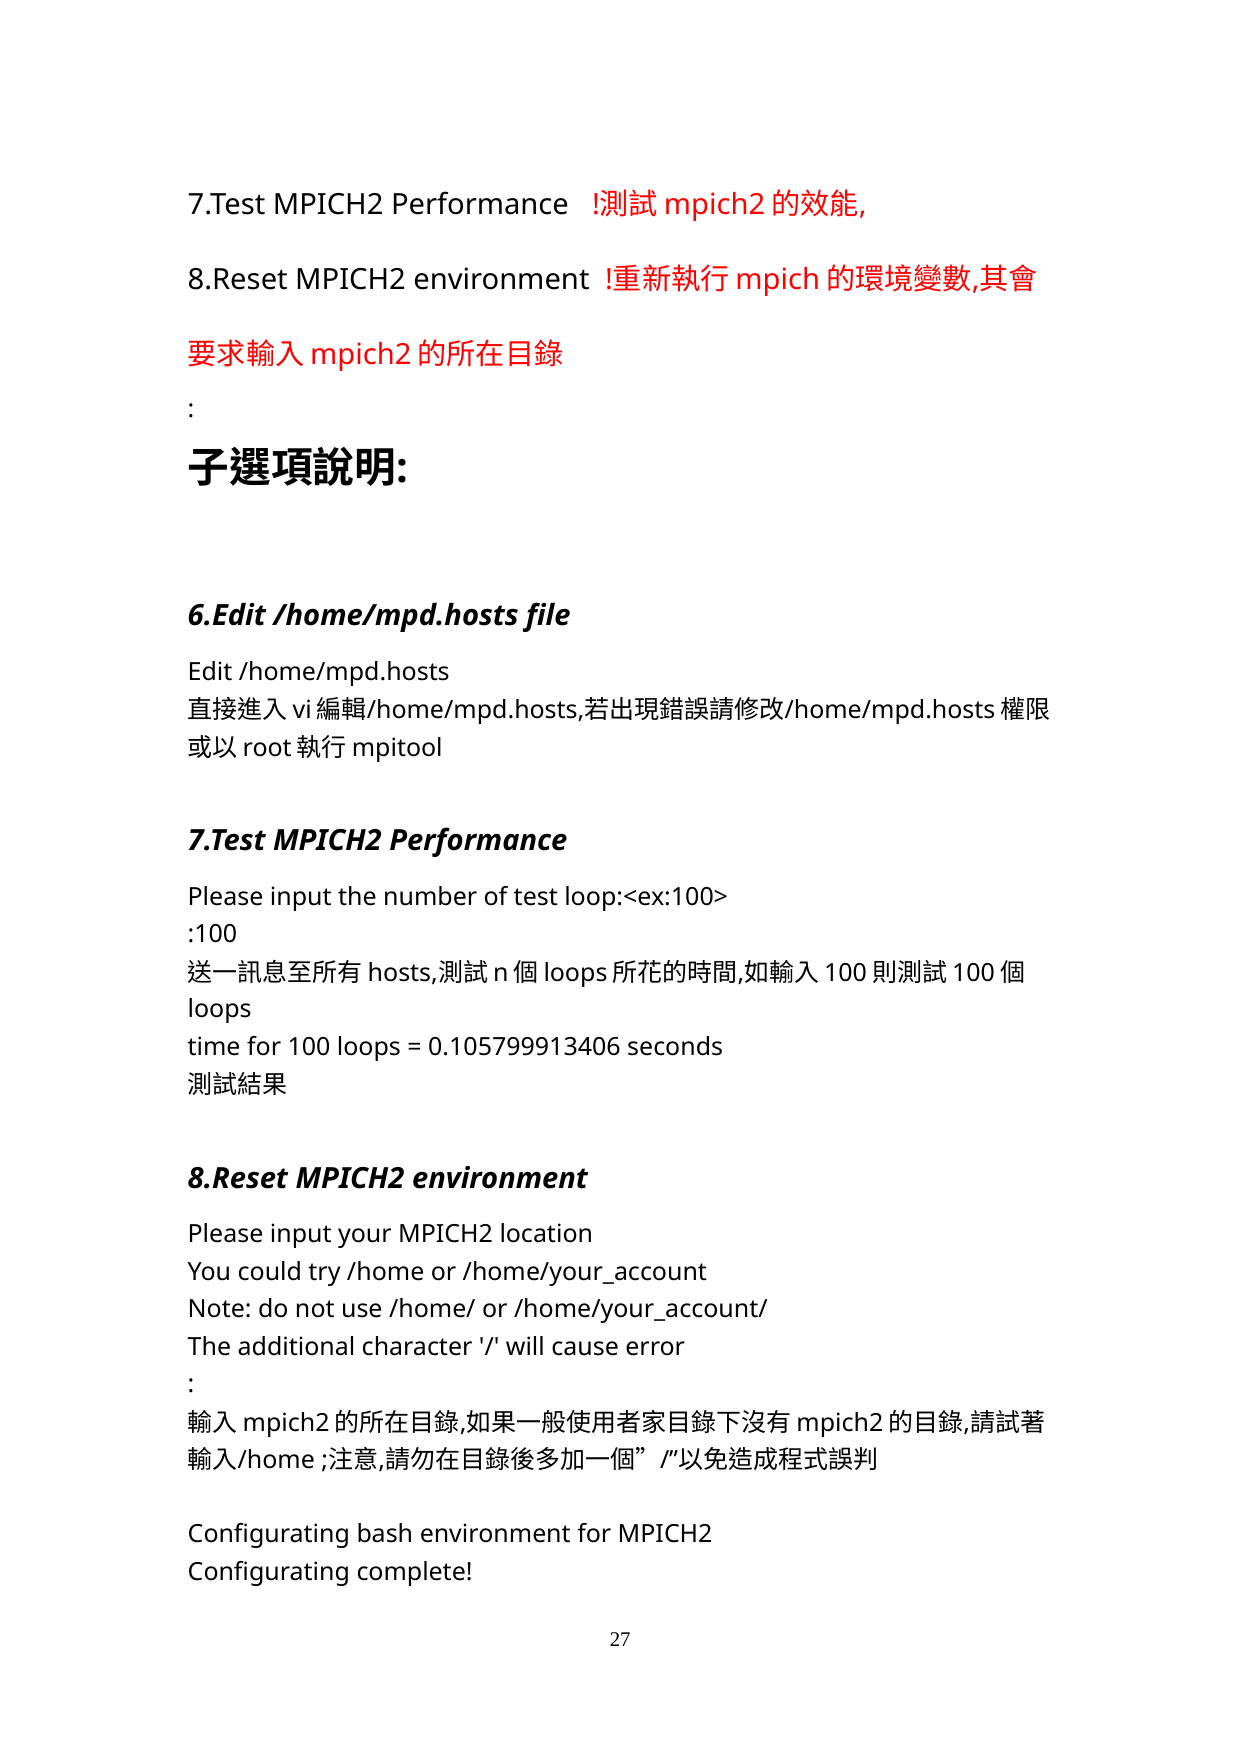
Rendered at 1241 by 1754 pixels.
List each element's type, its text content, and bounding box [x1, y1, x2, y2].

text :100 [187, 914, 1053, 952]
text Edit /home/mpd.hosts [187, 652, 1053, 689]
text 7.Test MPICH2 Performance [187, 802, 1053, 877]
text time for 100 loops = 0.105799913406 seconds [187, 1027, 1053, 1064]
text The additional character '/' will cause error [187, 1327, 1053, 1364]
text 7.Test MPICH2 Performance !測試mpich2的效能, [187, 164, 1053, 239]
text 6.Edit /home/mpd.hosts file [187, 577, 1053, 652]
text : [187, 1364, 1053, 1402]
text : [187, 389, 1053, 427]
text You could try /home or /home/your_account [187, 1252, 1053, 1289]
text Please input your MPICH2 location [187, 1214, 1053, 1252]
text Configurating bash environment for MPICH2 [187, 1514, 1053, 1552]
text 8.Reset MPICH2 environment [187, 1139, 1053, 1214]
text Configurating complete! [187, 1552, 1053, 1589]
text 送一訊息至所有hosts,測試n個loops所花的時間,如輸入100則測試100個loops [187, 952, 1053, 1027]
text 直接進入vi編輯/home/mpd.hosts,若出現錯誤請修改/home/mpd.hosts權限或以root執行mpitool [187, 689, 1053, 764]
text Note: do not use /home/ or /home/your_account/ [187, 1289, 1053, 1327]
text Please input the number of test loop:<ex:100> [187, 877, 1053, 914]
text 子選項說明: [187, 427, 1053, 502]
text 8.Reset MPICH2 environment !重新執行mpich的環境變數,其會要求輸入mpich2的所在目錄 [187, 239, 1053, 389]
text 輸入mpich2的所在目錄,如果一般使用者家目錄下沒有mpich2的目錄,請試著輸入/home ;注意,請勿在目錄後多加一個”/”以免造成程式誤判 [187, 1402, 1053, 1477]
text 測試結果 [187, 1064, 1053, 1102]
